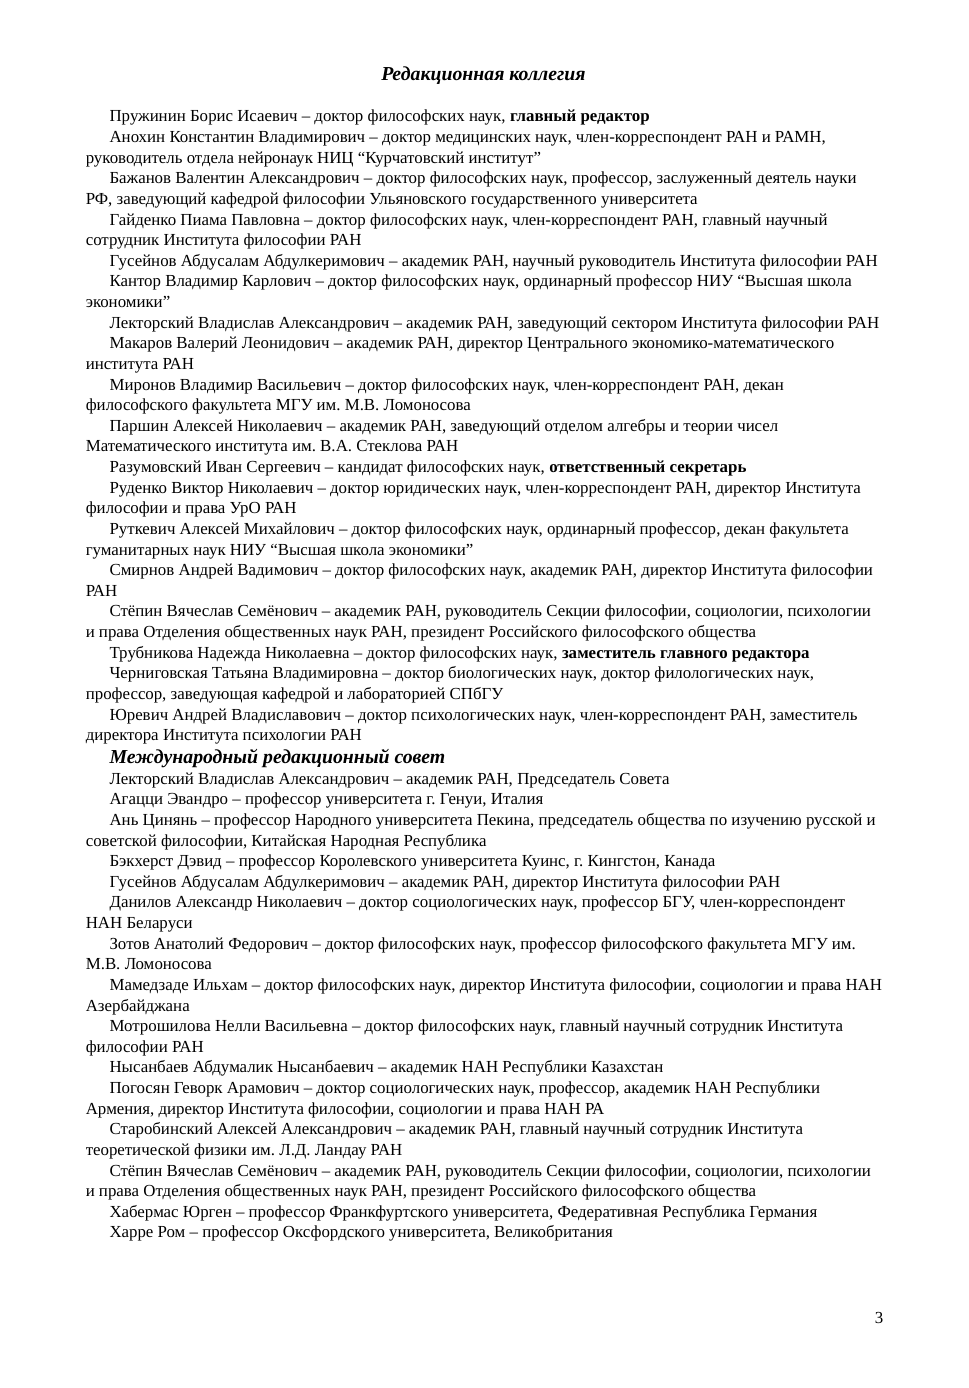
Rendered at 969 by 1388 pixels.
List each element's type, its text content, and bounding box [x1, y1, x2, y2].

text Макаров Валерий Леонидович – академик РАН, директор Центрального экономико-математического института РАН [86, 332, 883, 373]
text Трубникова Надежда Николаевна – доктор философских наук, заместитель главного редактора [86, 642, 883, 662]
text Бэкхерст Дэвид – профессор Королевского университета Куинс, г. Кингстон, Канада [86, 850, 883, 871]
text Старобинский Алексей Александрович – академик РАН, главный научный сотрудник Института теоретической физики им. Л.Д. Ландау РАН [86, 1118, 883, 1159]
text Юревич Андрей Владиславович – доктор психологических наук, член-корреспондент РАН, заместитель директора Института психологии РАН [86, 703, 883, 745]
text Миронов Владимир Васильевич – доктор философских наук, член-корреспондент РАН, декан философского факультета МГУ им. М.В. Ломоносова [86, 373, 883, 415]
text Гайденко Пиама Павловна – доктор философских наук, член-корреспондент РАН, главный научный сотрудник Института философии РАН [86, 208, 883, 250]
text Черниговская Татьяна Владимировна – доктор биологических наук, доктор филологических наук, профессор, заведующая кафедрой и лабораторией СПбГУ [86, 662, 883, 703]
text Мотрошилова Нелли Васильевна – доктор философских наук, главный научный сотрудник Института философии РАН [86, 1015, 883, 1056]
text Разумовский Иван Сергеевич – кандидат философских наук, ответственный секретарь [86, 456, 883, 477]
text Погосян Геворк Арамович – доктор социологических наук, профессор, академик НАН Республики Армения, директор Института философии, социологии и права НАН РА [86, 1077, 883, 1118]
text Руткевич Алексей Михайлович – доктор философских наук, ординарный профессор, декан факультета гуманитарных наук НИУ “Высшая школа экономики” [86, 518, 883, 559]
text Хабермас Юрген – профессор Франкфуртского университета, Федеративная Республика Германия [86, 1201, 883, 1221]
text Стёпин Вячеслав Семёнович – академик РАН, руководитель Секции философии, социологии, психологии и права Отделения общественных наук РАН, президент Российского философского общества [86, 600, 883, 642]
text Стёпин Вячеслав Семёнович – академик РАН, руководитель Секции философии, социологии, психологии и права Отделения общественных наук РАН, президент Российского философского общества [86, 1159, 883, 1201]
text Нысанбаев Абдумалик Нысанбаевич – академик НАН Республики Казахстан [86, 1056, 883, 1077]
text Лекторский Владислав Александрович – академик РАН, заведующий сектором Института философии РАН [86, 312, 883, 332]
text Кантор Владимир Карлович – доктор философских наук, ординарный профессор НИУ “Высшая школа экономики” [86, 270, 883, 312]
text Редакционная коллегия [86, 62, 883, 85]
text Анохин Константин Владимирович – доктор медицинских наук, член-корреспондент РАН и РАМН, руководитель отдела нейронаук НИЦ “Курчатовский институт” [86, 126, 883, 167]
text Паршин Алексей Николаевич – академик РАН, заведующий отделом алгебры и теории чисел Математического института им. В.А. Стеклова РАН [86, 415, 883, 456]
text Лекторский Владислав Александрович – академик РАН, Председатель Совета [86, 768, 883, 788]
text Харре Ром – профессор Оксфордского университета, Великобритания [86, 1221, 883, 1242]
text Смирнов Андрей Вадимович – доктор философских наук, академик РАН, директор Института философии РАН [86, 559, 883, 600]
text Международный редакционный совет [86, 745, 883, 768]
text Мамедзаде Ильхам – доктор философских наук, директор Института философии, социологии и права НАН Азербайджана [86, 974, 883, 1015]
text Гусейнов Абдусалам Абдулкеримович – академик РАН, директор Института философии РАН [86, 871, 883, 891]
text Ань Цинянь – профессор Народного университета Пекина, председатель общества по изучению русской и советской философии, Китайская Народная Республика [86, 809, 883, 850]
text Зотов Анатолий Федорович – доктор философских наук, профессор философского факультета МГУ им. М.В. Ломоносова [86, 933, 883, 974]
text Агацци Эвандро – профессор университета г. Генуи, Италия [86, 788, 883, 809]
text Пружинин Борис Исаевич – доктор философских наук, главный редактор [86, 105, 883, 126]
text Руденко Виктор Николаевич – доктор юридических наук, член-корреспондент РАН, директор Института философии и права УрО РАН [86, 477, 883, 518]
text Данилов Александр Николаевич – доктор социологических наук, профессор БГУ, член-корреспондент НАН Беларуси [86, 891, 883, 933]
text Гусейнов Абдусалам Абдулкеримович – академик РАН, научный руководитель Института философии РАН [86, 250, 883, 270]
text Бажанов Валентин Александрович – доктор философских наук, профессор, заслуженный деятель науки РФ, заведующий кафедрой философии Ульяновского государственного университета [86, 167, 883, 208]
